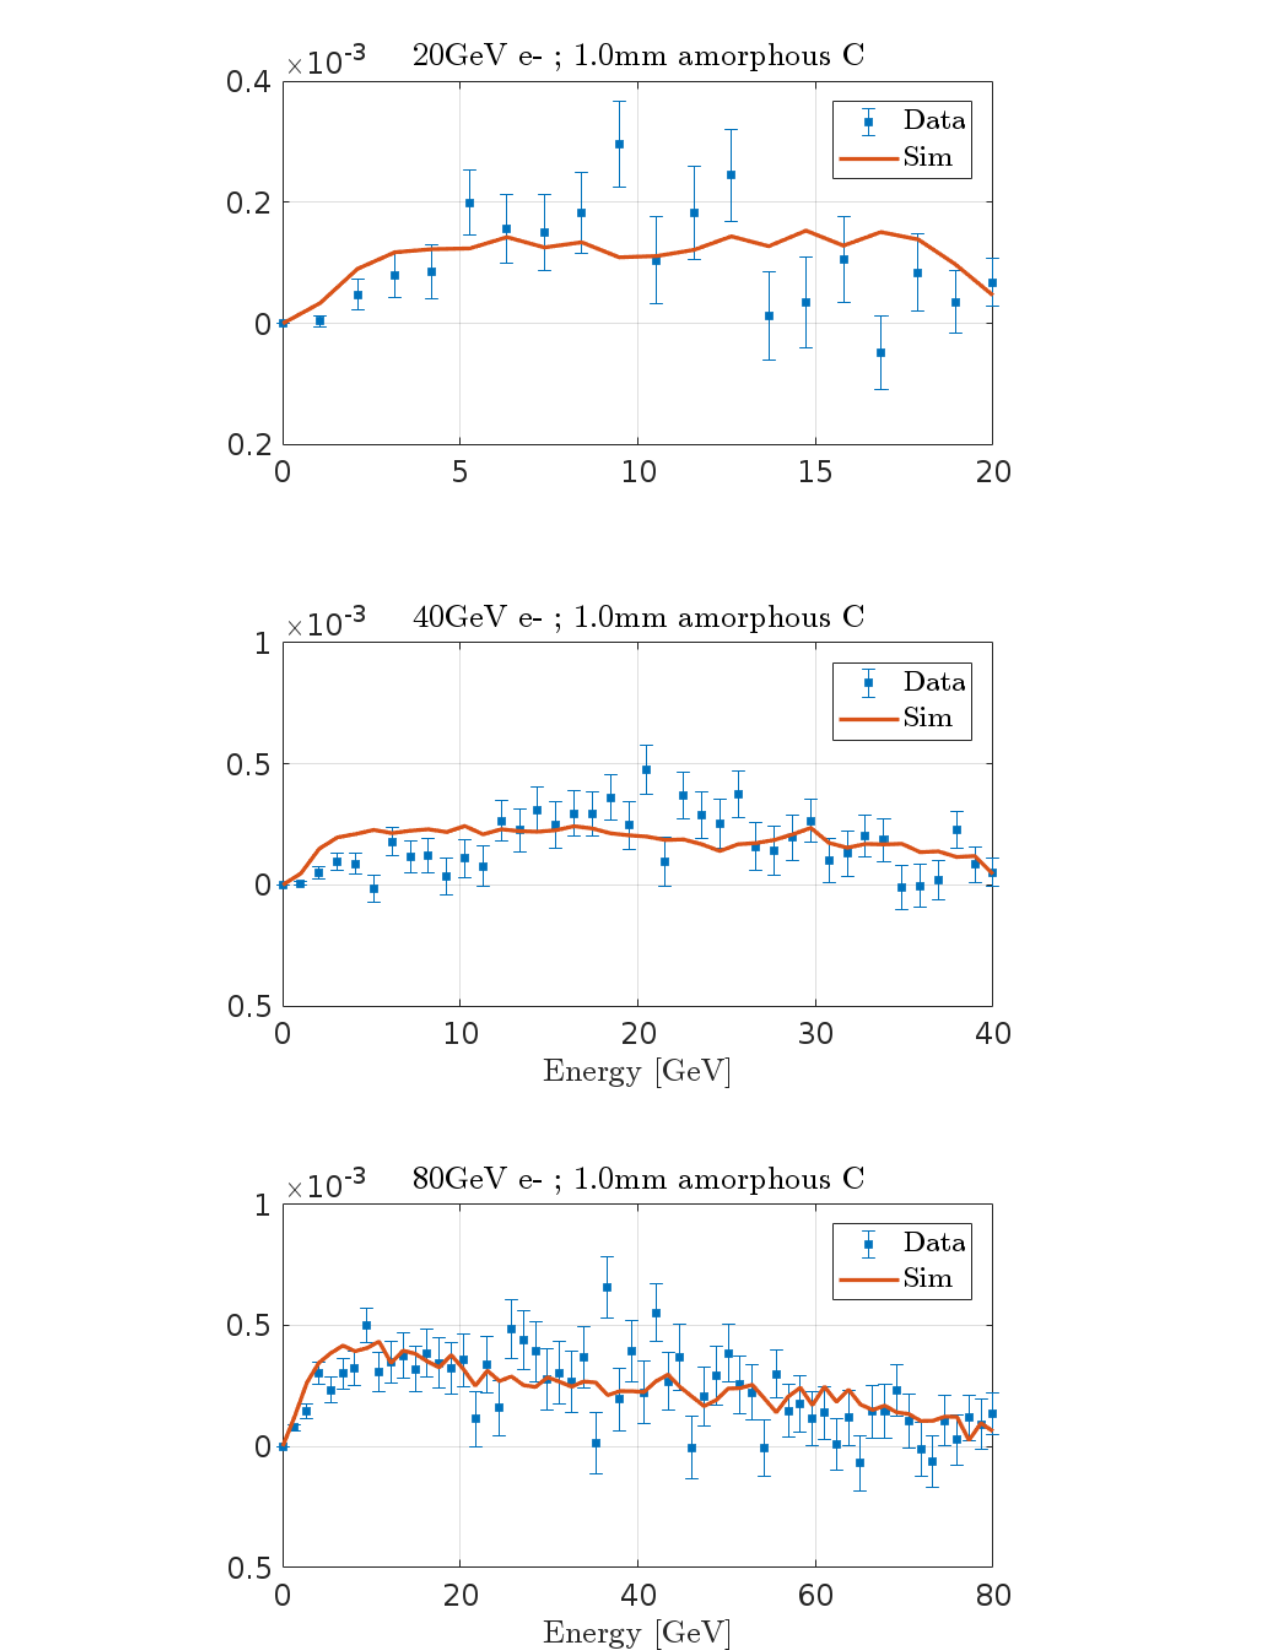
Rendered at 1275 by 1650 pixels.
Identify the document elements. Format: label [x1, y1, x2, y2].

picture [225, 0, 1050, 1650]
